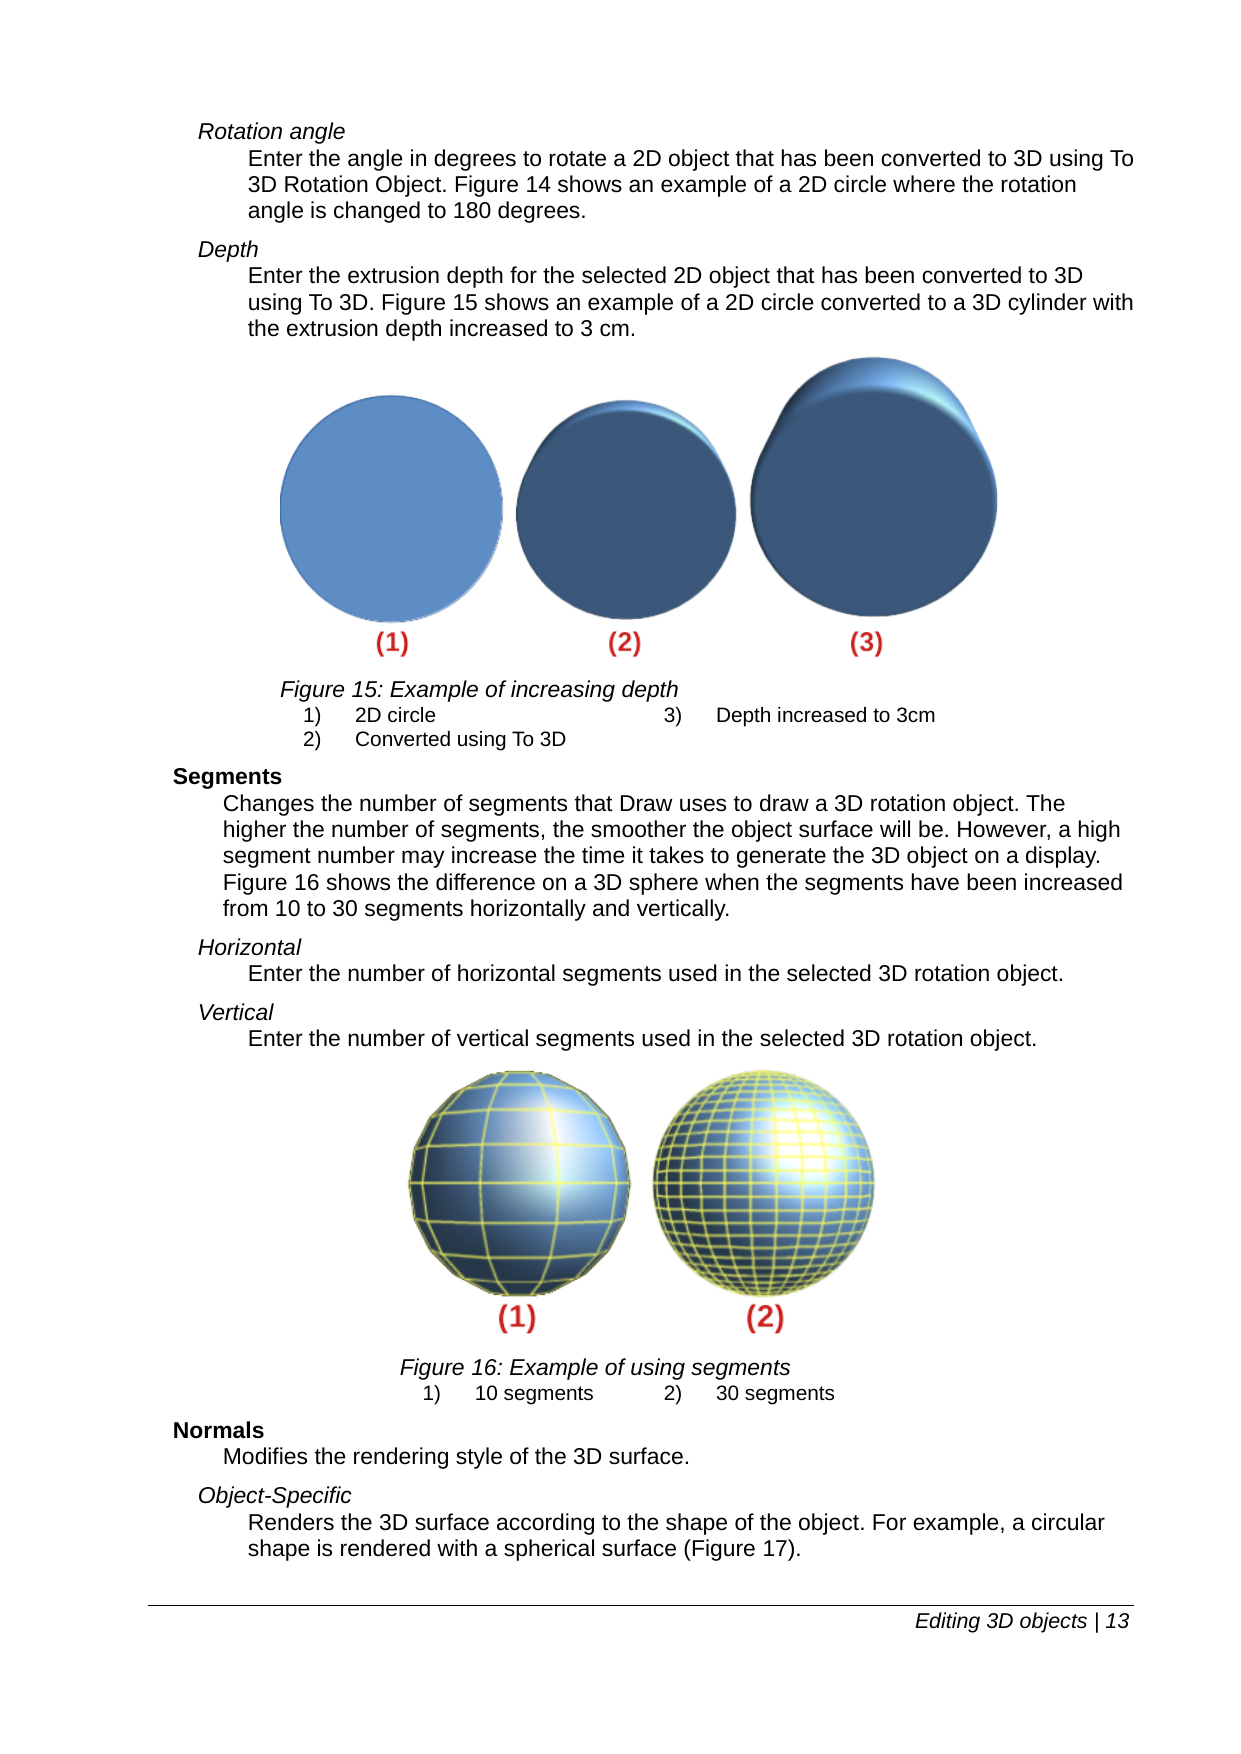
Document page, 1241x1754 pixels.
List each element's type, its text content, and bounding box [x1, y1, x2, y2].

text Enter the angle in degrees to rotate a 2D object that has been converted to 3D using To 3D Rotation Object. Figure 14 shows an example of a 2D circle where the rotation angle is changed to 180 degrees. [248, 144, 1134, 223]
list 10 segments [441, 1380, 641, 1404]
list Depth increased to 3cm [682, 703, 1002, 727]
text Enter the extrusion depth for the selected 2D object that has been converted to 3D using To 3D. Figure 15 shows an example of a 2D circle converted to a 3D cylinder with the extrusion depth increased to 3 cm. [248, 262, 1134, 341]
text Horizontal [198, 934, 1134, 960]
list 2D circle [321, 703, 641, 727]
text Renders the 3D surface according to the shape of the object. For example, a circular shape is rendered with a spherical surface (Figure 17). [248, 1508, 1134, 1561]
text Figure 15: Example of increasing depth [280, 676, 1002, 703]
text Changes the number of segments that Draw uses to draw a 3D rotation object. The higher the number of segments, the smoother the object surface will be. However, a high segment number may increase the time it takes to generate the 3D object on a display. Figure 16 shows the difference on a 3D sphere when the segments have been increased from 10 to 30 segments horizontally and vertically. [223, 789, 1134, 921]
text Figure 16: Example of using segments [399, 1354, 882, 1380]
text Normals [173, 1417, 1134, 1443]
text Enter the number of horizontal segments used in the selected 3D rotation object. [248, 960, 1134, 987]
text Enter the number of vertical segments used in the selected 3D rotation object. [248, 1025, 1134, 1052]
text Segments [173, 763, 1134, 789]
text Object-Specific [198, 1482, 1134, 1508]
text Vertical [198, 999, 1134, 1025]
text Modifies the rendering style of the 3D surface. [223, 1443, 1134, 1469]
list 30 segments [682, 1380, 882, 1404]
text Rotation angle [198, 118, 1134, 144]
list Converted using To 3D [321, 727, 641, 751]
picture [280, 353, 1002, 664]
text Depth [198, 236, 1134, 262]
picture [399, 1064, 883, 1342]
